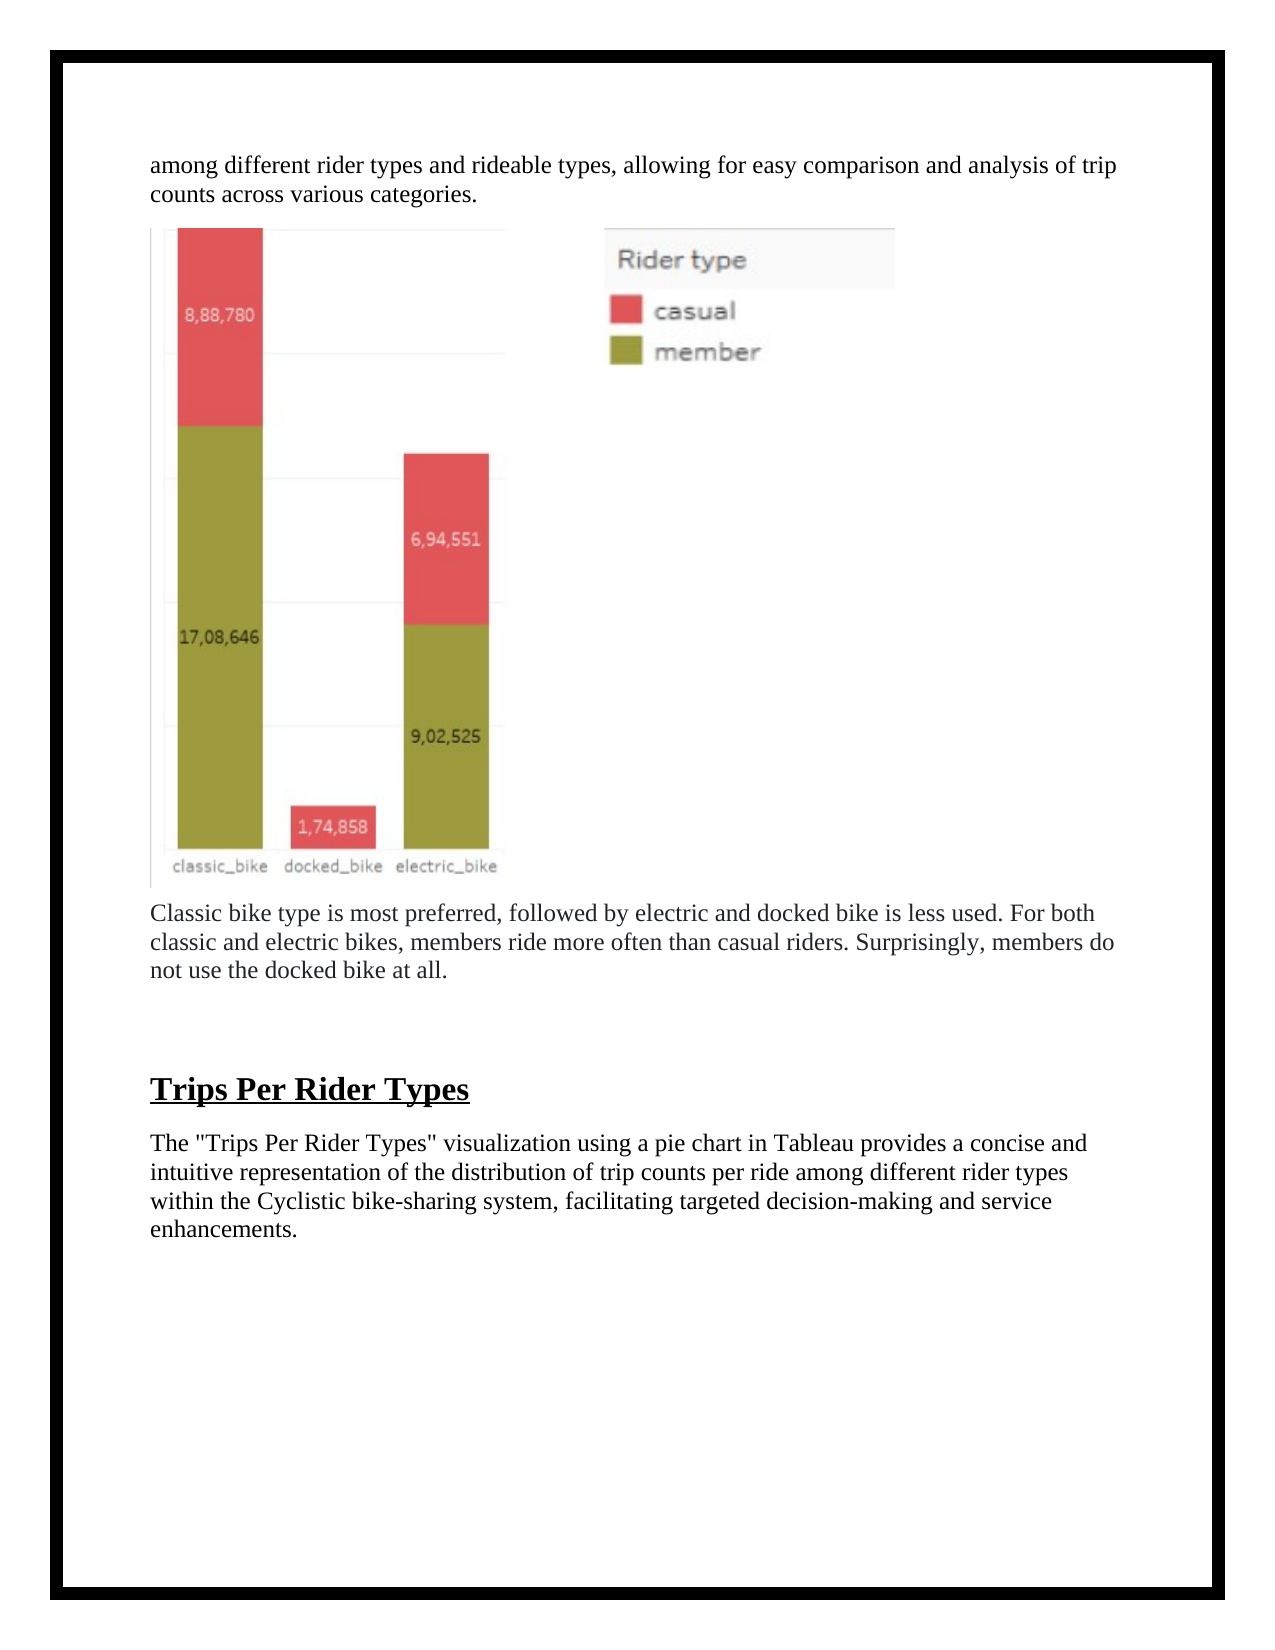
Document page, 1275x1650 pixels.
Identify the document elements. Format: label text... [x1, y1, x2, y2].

text Trips Per Rider Types [150, 1069, 1125, 1107]
text among different rider types and rideable types, allowing for easy comparison and analysis of trip counts across various categories. [150, 150, 1125, 207]
text The "Trips Per Rider Types" visualization using a pie chart in Tableau provides a concise and intuitive representation of the distribution of trip counts per ride among different rider types within the Cyclistic bike-sharing system, facilitating targeted decision-making and service enhancements. [150, 1128, 1125, 1243]
text Classic bike type is most preferred, followed by electric and docked bike is less used. For both classic and electric bikes, members ride more often than casual riders. Surprisingly, members do not use the docked bike at all. [150, 898, 1125, 984]
